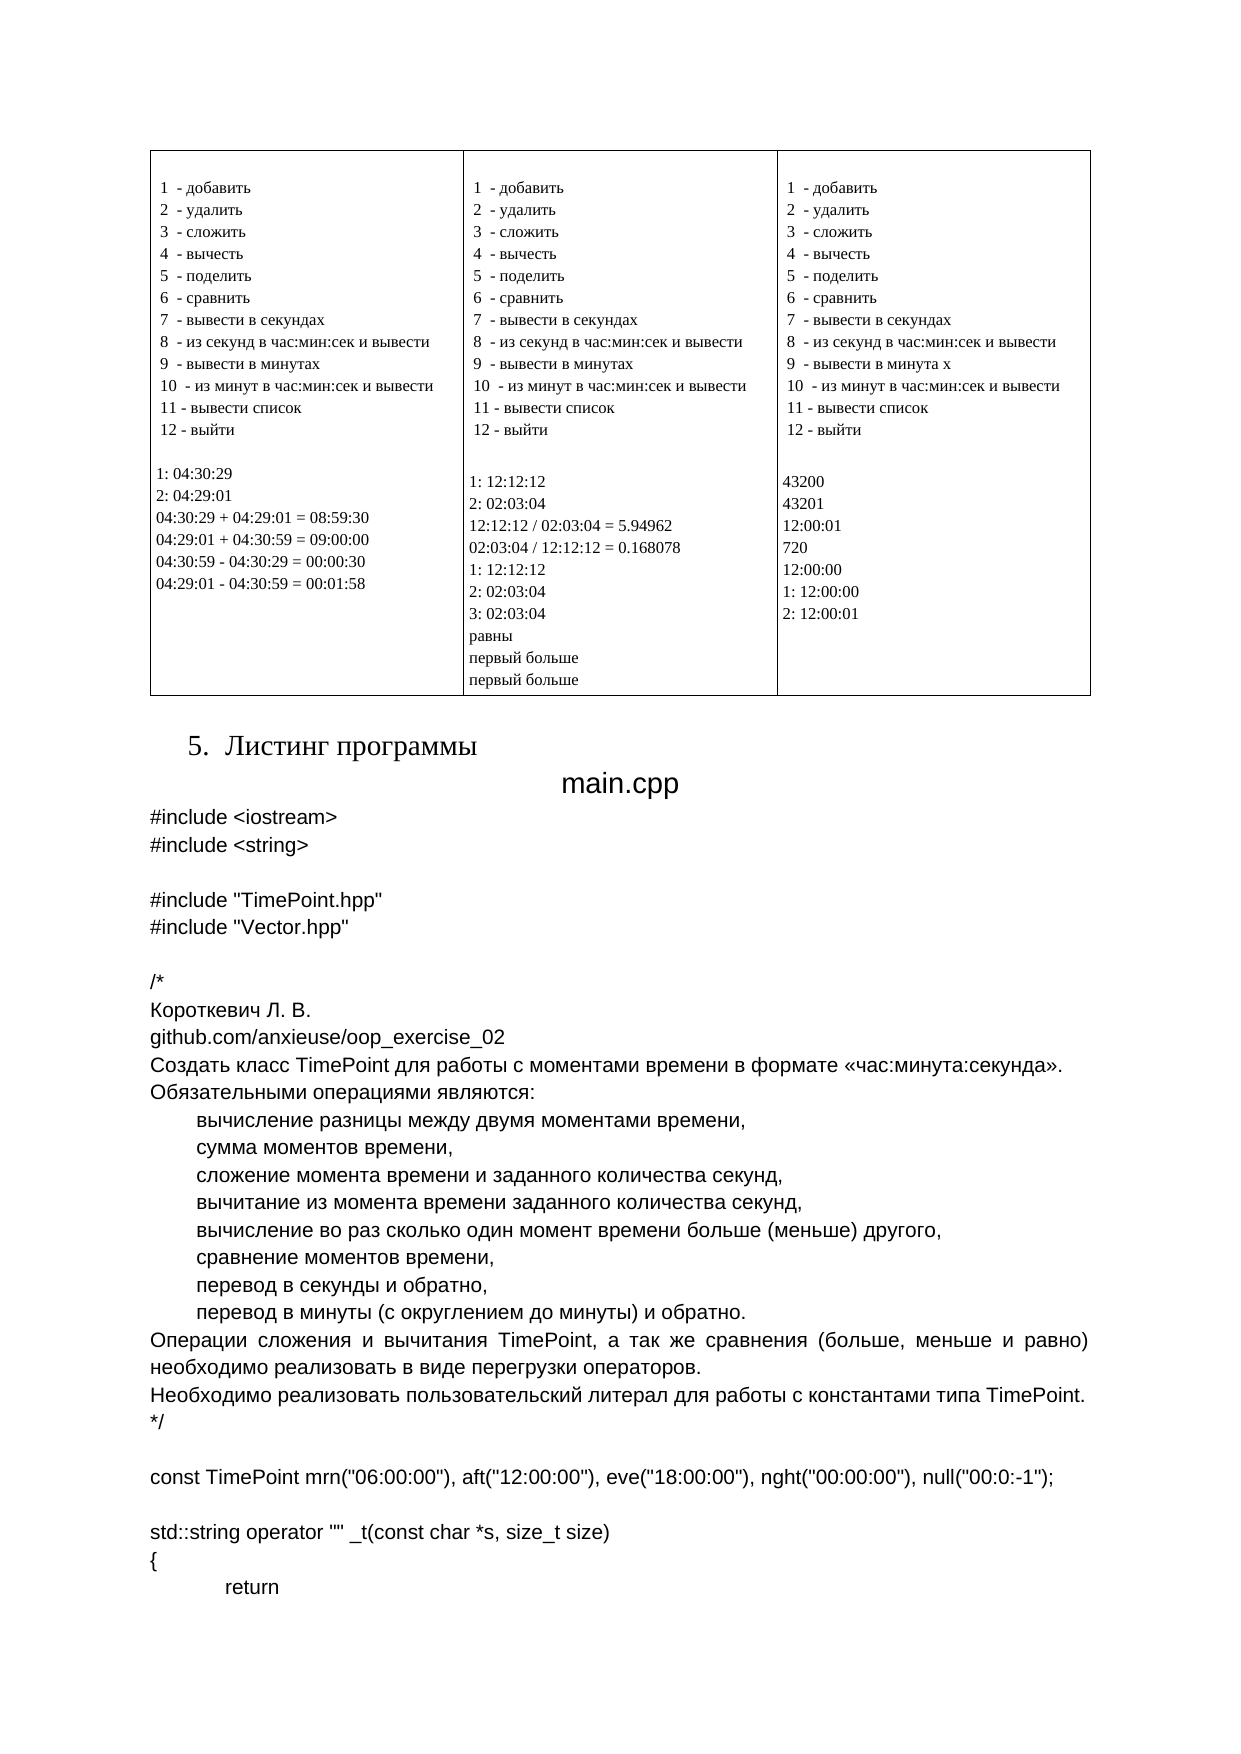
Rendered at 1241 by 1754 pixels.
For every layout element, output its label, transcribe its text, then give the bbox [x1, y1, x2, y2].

text Необходимо реализовать пользовательский литерал для работы с константами типа TimePoint. [150, 1382, 1090, 1406]
text вычисление во раз сколько один момент времени больше (меньше) другого, [150, 1217, 1090, 1241]
text перевод в минуты (с округлением до минуты) и обратно. [150, 1300, 1090, 1324]
list Листинг программы [187, 728, 1090, 761]
list main.cpp [150, 766, 1090, 800]
text std::string operator "" _t(const char *s, size_t size) [150, 1520, 1090, 1544]
text github.com/anxieuse/oop_exercise_02 [150, 1025, 1090, 1049]
text Короткевич Л. В. [150, 997, 1090, 1021]
text вычисление разницы между двумя моментами времени, [150, 1107, 1090, 1131]
text вычитание из момента времени заданного количества секунд, [150, 1190, 1090, 1214]
text return [150, 1575, 1090, 1599]
text Обязательными операциями являются: [150, 1080, 1090, 1104]
text сравнение моментов времени, [150, 1245, 1090, 1269]
text #include "TimePoint.hpp" [150, 887, 1090, 911]
table_cell 1 - добавить 2 - удалить 3 - сложить 4 - вычесть 5 - поделить 6 - сравнить 7 - вывести в секундах 8 - из секунд в час:мин:сек и вывести 9 - вывести в минутах 10 - из минут в час:мин:сек и вывести 11 - вывести список 12 - выйти 1: 04:30:29 2: 04:29:01 04:30:29 + 04:29:01 = 08:59:30 04:29:01 + 04:30:59 = 09:00:00 04:30:59 - 04:30:29 = 00:00:30 04:29:01 - 04:30:59 = 00:01:58 [151, 151, 463, 694]
text #include <iostream> [150, 805, 1090, 829]
text перевод в секунды и обратно, [150, 1272, 1090, 1296]
text { [150, 1547, 1090, 1571]
text /* [150, 970, 1090, 994]
text */ [150, 1410, 1090, 1434]
text #include <string> [150, 832, 1090, 856]
text Операции сложения и вычитания TimePoint, а так же сравнения (больше, меньше и равно) необходимо реализовать в виде перегрузки операторов. [150, 1327, 1090, 1379]
table_cell 1 - добавить 2 - удалить 3 - сложить 4 - вычесть 5 - поделить 6 - сравнить 7 - вывести в секундах 8 - из секунд в час:мин:сек и вывести 9 - вывести в минутах 10 - из минут в час:мин:сек и вывести 11 - вывести список 12 - выйти 1: 12:12:12 2: 02:03:04 12:12:12 / 02:03:04 = 5.94962 02:03:04 / 12:12:12 = 0.168078 1: 12:12:12 2: 02:03:04 3: 02:03:04 равны первый больше первый больше [464, 151, 777, 694]
table_cell 1 - добавить 2 - удалить 3 - сложить 4 - вычесть 5 - поделить 6 - сравнить 7 - вывести в секундах 8 - из секунд в час:мин:сек и вывести 9 - вывести в минута х 10 - из минут в час:мин:сек и вывести 11 - вывести список 12 - выйти 43200 43201 12:00:01 720 12:00:00 1: 12:00:00 2: 12:00:01 [778, 151, 1090, 694]
text Создать класс TimePoint для работы с моментами времени в формате «час:минута:секунда». [150, 1052, 1090, 1076]
text #include "Vector.hpp" [150, 915, 1090, 939]
text const TimePoint mrn("06:00:00"), aft("12:00:00"), eve("18:00:00"), nght("00:00:00"), null("00:0:-1"); [150, 1465, 1090, 1489]
text сумма моментов времени, [150, 1135, 1090, 1159]
text сложение момента времени и заданного количества секунд, [150, 1162, 1090, 1186]
